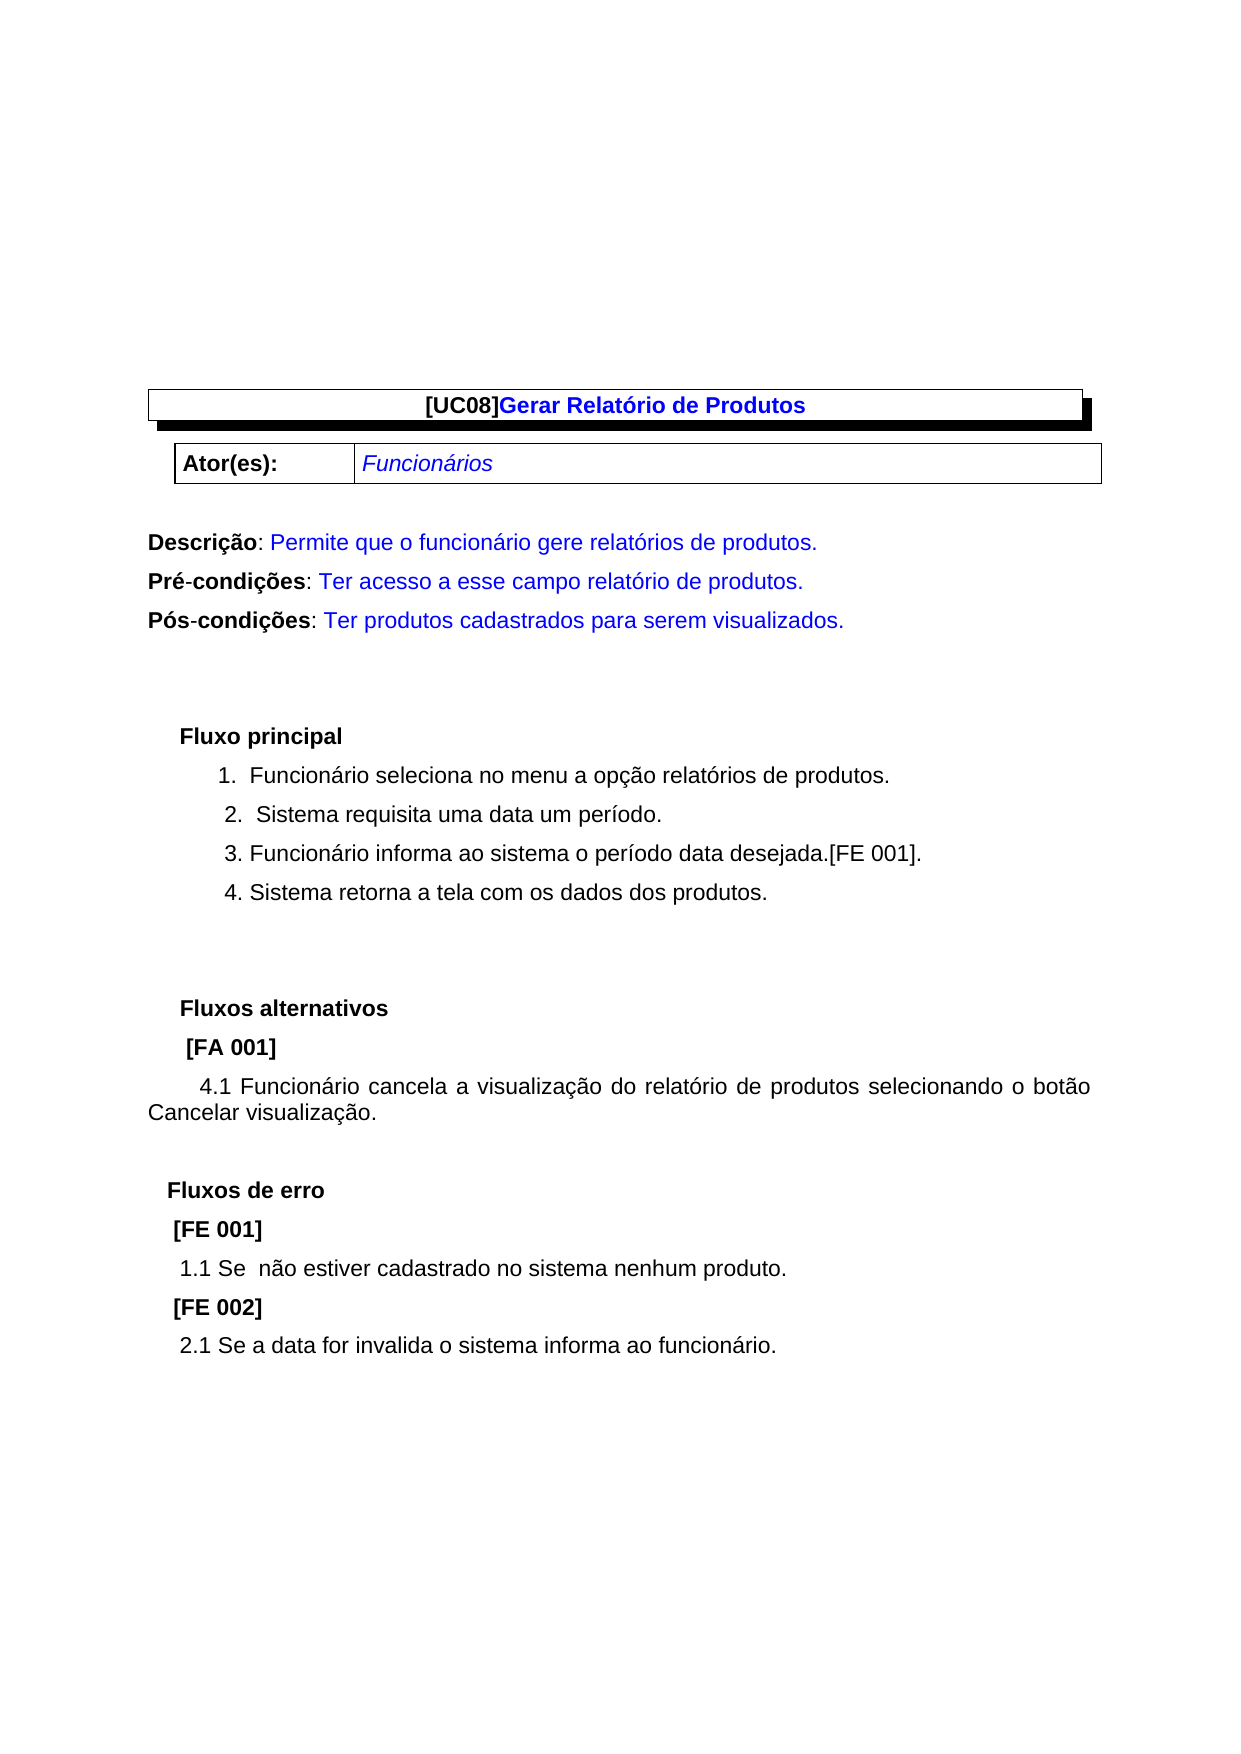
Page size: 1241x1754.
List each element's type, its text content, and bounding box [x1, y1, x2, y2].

text [FE 002] [148, 1294, 1092, 1320]
table_header Ator(es): [176, 444, 354, 483]
text [FE 001] [148, 1216, 1092, 1242]
text Fluxos alternativos [148, 995, 1092, 1022]
text Pré-condições: Ter acesso a esse campo relatório de produtos. [148, 568, 1092, 594]
text 4.1 Funcionário cancela a visualização do relatório de produtos selecionando o botão Cancelar visualização. [148, 1073, 1092, 1126]
text Pós-condições: Ter produtos cadastrados para serem visualizados. [148, 607, 1092, 633]
text Fluxos de erro [148, 1177, 1092, 1203]
table_header Funcionários [355, 444, 1101, 483]
text Descrição: Permite que o funcionário gere relatórios de produtos. [148, 529, 1092, 555]
text 4. Sistema retorna a tela com os dados dos produtos. [148, 879, 1092, 905]
text [UC08]Gerar Relatório de Produtos [149, 390, 1082, 420]
text 1.1 Se não estiver cadastrado no sistema nenhum produto. [148, 1255, 1092, 1281]
text 3. Funcionário informa ao sistema o período data desejada.[FE 001]. [148, 840, 1092, 866]
text [FA 001] [148, 1034, 1092, 1061]
text 1. Funcionário seleciona no menu a opção relatórios de produtos. [148, 762, 1092, 788]
text 2.1 Se a data for invalida o sistema informa ao funcionário. [148, 1332, 1092, 1359]
text 2. Sistema requisita uma data um período. [148, 801, 1092, 827]
text Fluxo principal [148, 723, 1092, 750]
